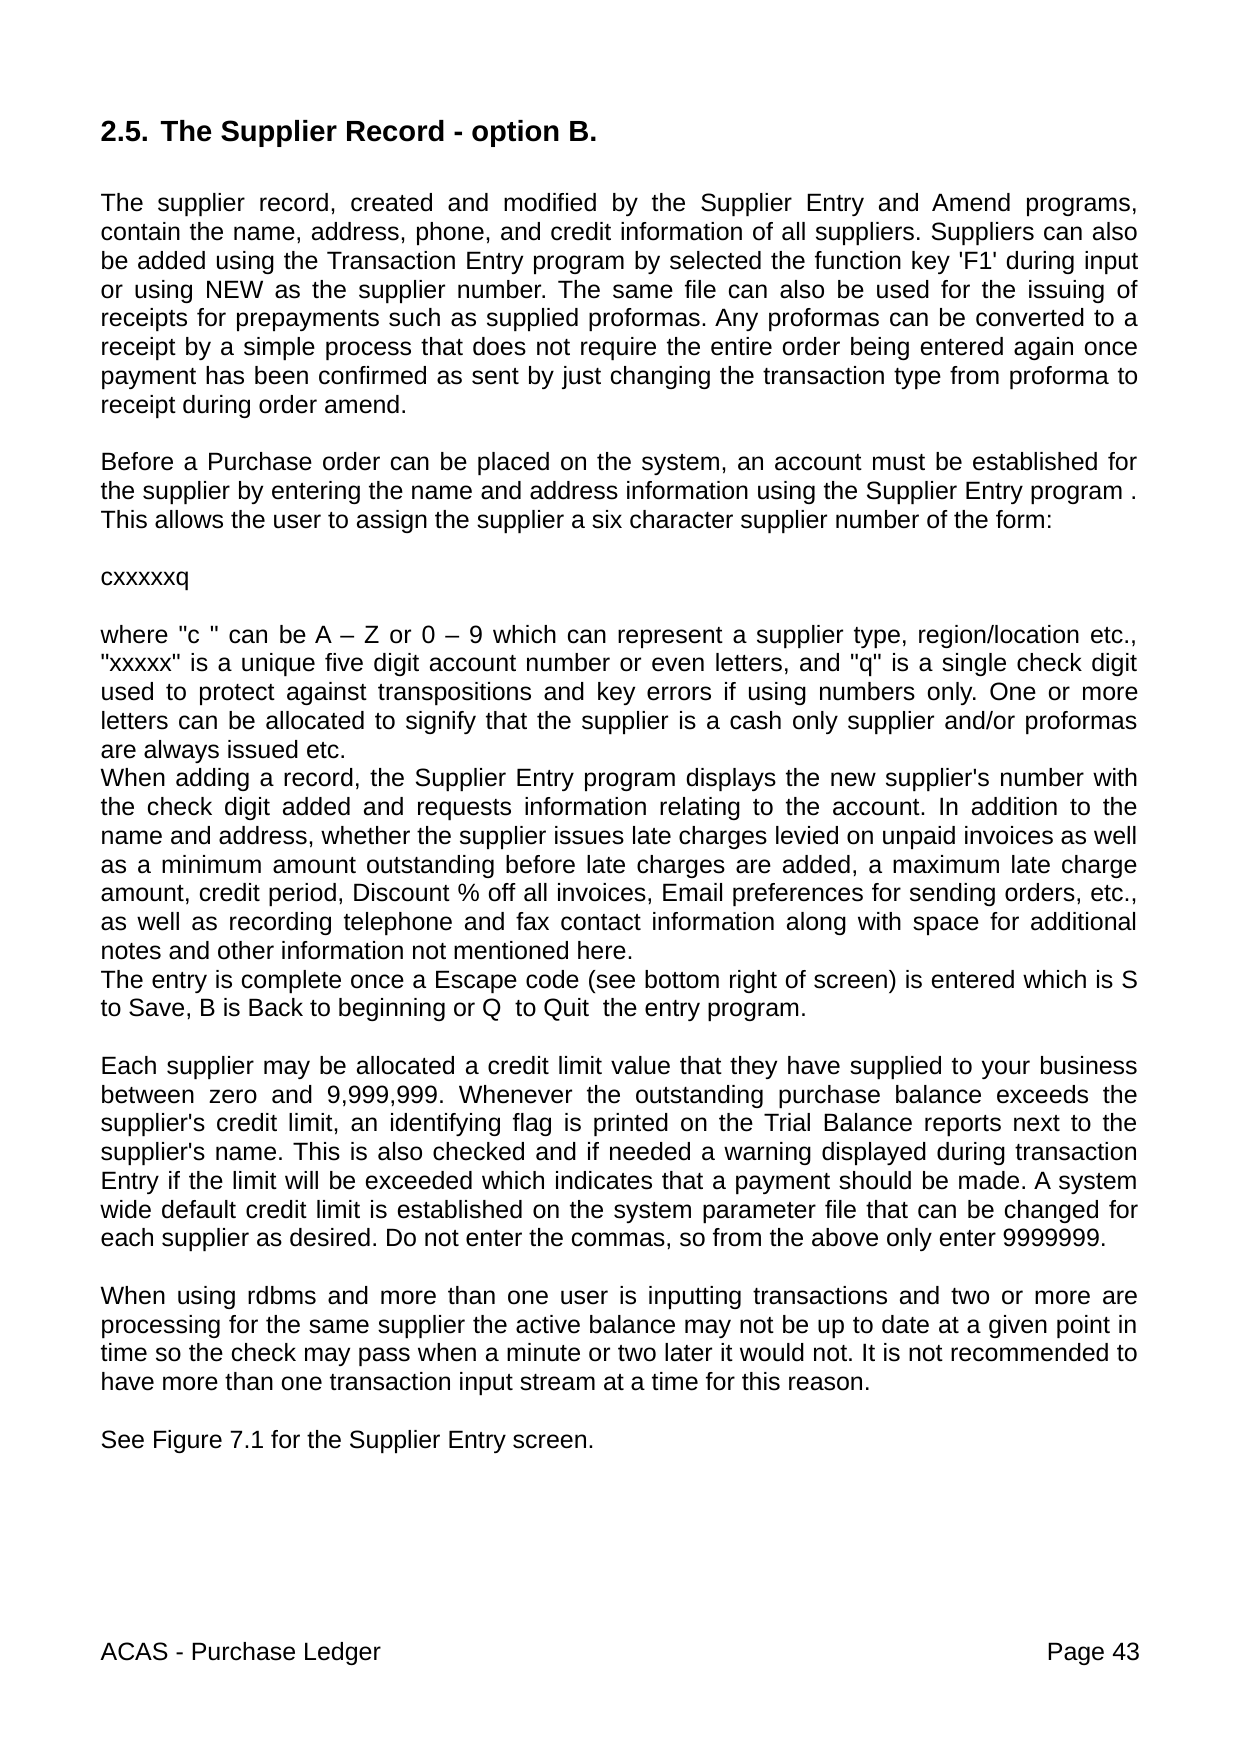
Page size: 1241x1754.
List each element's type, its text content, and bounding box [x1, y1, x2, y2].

subtitle The Supplier Record - option B. [100, 113, 1140, 147]
text The entry is complete once a Escape code (see bottom right of screen) is entered which is S to Save, B is Back to beginning or Q to Quit the entry program. [100, 964, 1140, 1022]
text The supplier record, created and modified by the Supplier Entry and Amend programs, contain the name, address, phone, and credit information of all suppliers. Suppliers can also be added using the Transaction Entry program by selected the function key 'F1' during input or using NEW as the supplier number. The same file can also be used for the issuing of receipts for prepayments such as supplied proformas. Any proformas can be converted to a receipt by a simple process that does not require the entire order being entered again once payment has been confirmed as sent by just changing the transaction type from proforma to receipt during order amend. [100, 188, 1140, 418]
text Each supplier may be allocated a credit limit value that they have supplied to your business between zero and 9,999,999. Whenever the outstanding purchase balance exceeds the supplier's credit limit, an identifying flag is printed on the Trial Balance reports next to the supplier's name. This is also checked and if needed a warning displayed during transaction Entry if the limit will be exceeded which indicates that a payment should be made. A system wide default credit limit is established on the system parameter file that can be changed for each supplier as desired. Do not enter the commas, so from the above only enter 9999999. [100, 1051, 1140, 1252]
text See Figure 7.1 for the Supplier Entry screen. [100, 1424, 1140, 1453]
text Before a Purchase order can be placed on the system, an account must be established for the supplier by entering the name and address information using the Supplier Entry program . This allows the user to assign the supplier a six character supplier number of the form: [100, 447, 1140, 533]
text where "c " can be A – Z or 0 – 9 which can represent a supplier type, region/location etc., "xxxxx" is a unique five digit account number or even letters, and "q" is a single check digit used to protect against transpositions and key errors if using numbers only. One or more letters can be allocated to signify that the supplier is a cash only supplier and/or proformas are always issued etc. [100, 619, 1140, 763]
text cxxxxxq [100, 562, 1140, 591]
text When adding a record, the Supplier Entry program displays the new supplier's number with the check digit added and requests information relating to the account. In addition to the name and address, whether the supplier issues late charges levied on unpaid invoices as well as a minimum amount outstanding before late charges are added, a maximum late charge amount, credit period, Discount % off all invoices, Email preferences for sending orders, etc., as well as recording telephone and fax contact information along with space for additional notes and other information not mentioned here. [100, 763, 1140, 964]
text When using rdbms and more than one user is inputting transactions and two or more are processing for the same supplier the active balance may not be up to date at a given point in time so the check may pass when a minute or two later it would not. It is not recommended to have more than one transaction input stream at a time for this reason. [100, 1281, 1140, 1396]
